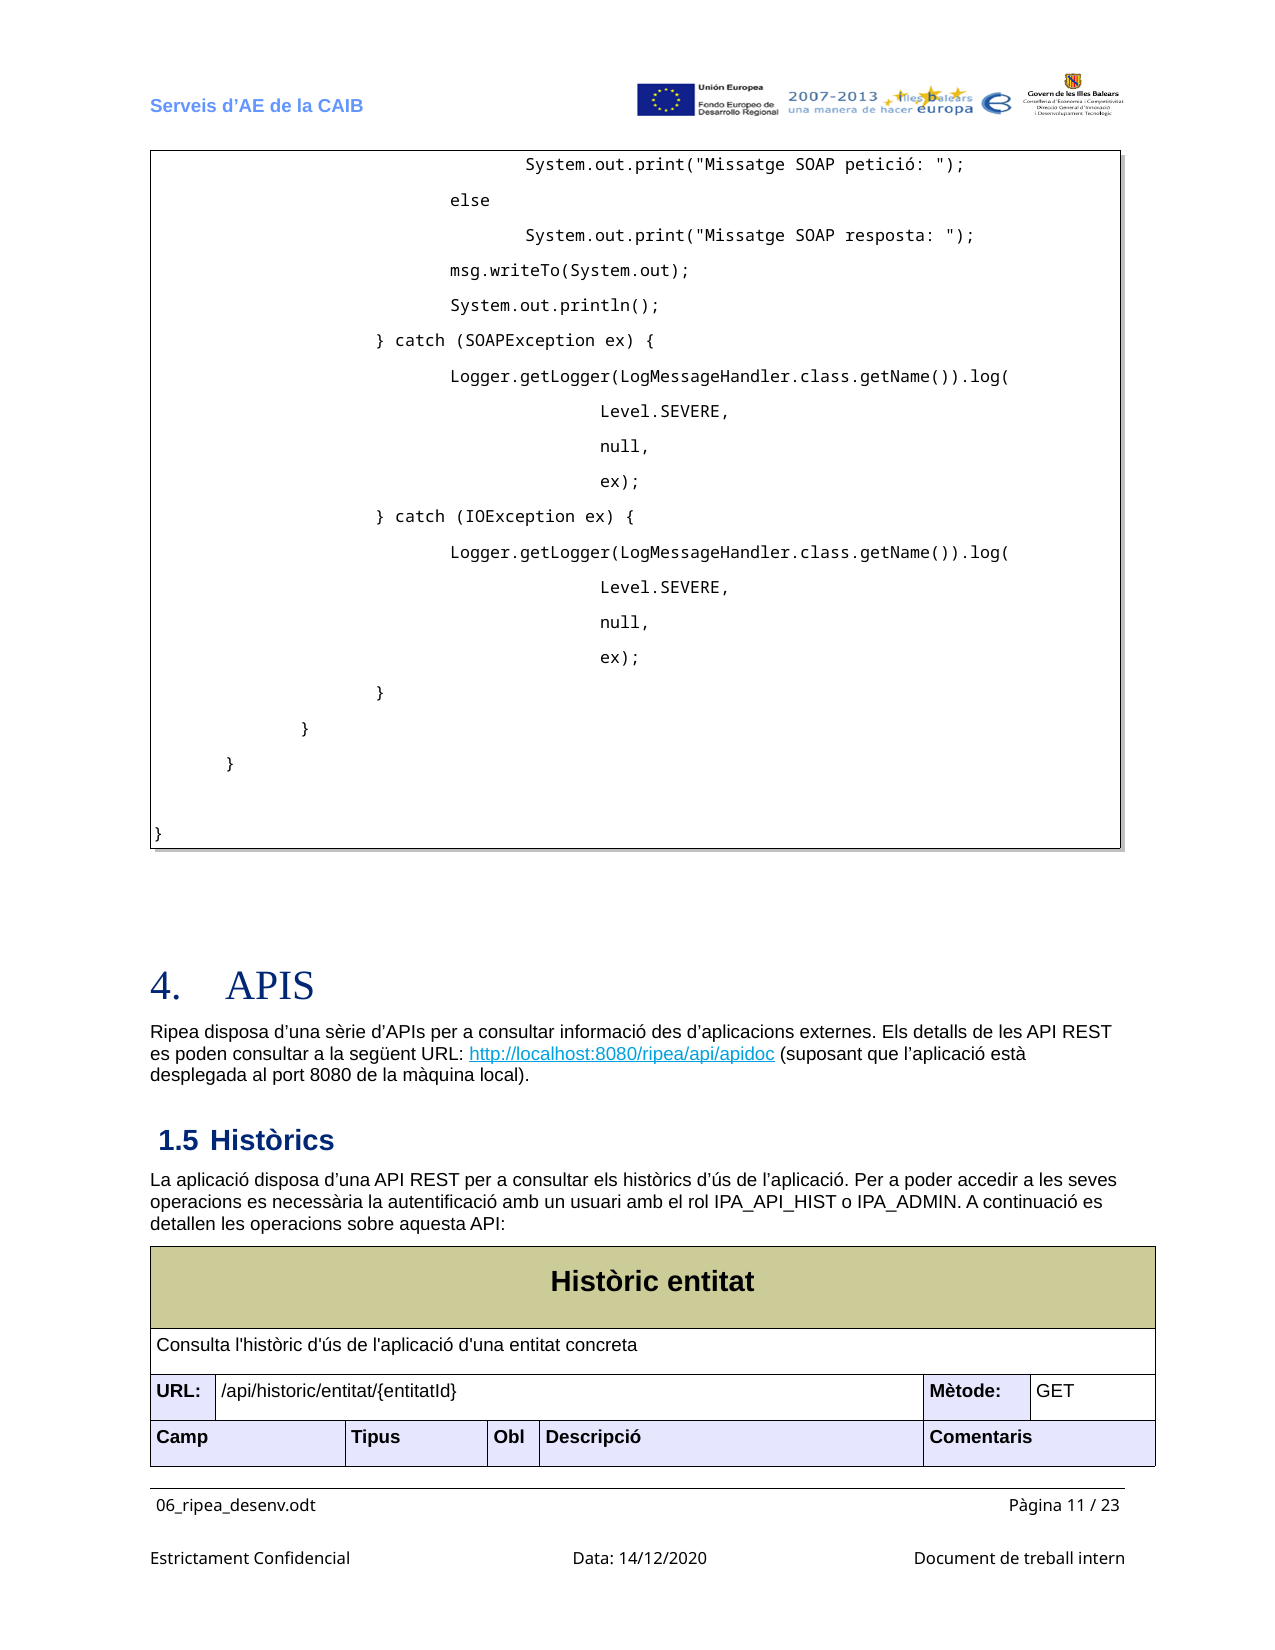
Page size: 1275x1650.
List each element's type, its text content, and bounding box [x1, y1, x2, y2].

text msg.writeTo(System.out); [151, 256, 1120, 281]
subtitle APIS [150, 961, 1125, 1008]
text Logger.getLogger(LogMessageHandler.class.getName()).log( [151, 537, 1120, 563]
text System.out.print("Missatge SOAP petició: "); [151, 151, 1120, 176]
table_cell /api/historic/entitat/{entitatId} [216, 1375, 923, 1420]
text } [151, 678, 1120, 704]
table_cell Camp [151, 1421, 345, 1466]
text ex); [151, 643, 1120, 669]
text Level.SEVERE, [151, 572, 1120, 598]
table_header Històric entitat [151, 1247, 1155, 1328]
table_cell URL: [151, 1375, 215, 1420]
text null, [151, 432, 1120, 457]
text } catch (SOAPException ex) { [151, 326, 1120, 352]
table_cell GET [1031, 1375, 1155, 1420]
text } [151, 748, 1120, 774]
text null, [151, 608, 1120, 633]
text System.out.println(); [151, 291, 1120, 317]
table_cell Descripció [540, 1421, 923, 1466]
text } [151, 819, 1120, 848]
picture [636, 73, 1125, 116]
text Ripea disposa d’una sèrie d’APIs per a consultar informació des d’aplicacions externes. Els detalls de les API REST es poden consultar a la següent URL: http://localhost:8080/ripea/api/apidoc (suposant que l’aplicació està desplegada al port 8080 de la màquina local). [150, 1021, 1125, 1086]
table_cell Mètode: [924, 1375, 1030, 1420]
text else [151, 185, 1120, 211]
table_cell Obl [488, 1421, 539, 1466]
text } [151, 713, 1120, 739]
text } catch (IOException ex) { [151, 502, 1120, 528]
text System.out.print("Missatge SOAP resposta: "); [151, 220, 1120, 246]
table_cell Consulta l'històric d'ús de l'aplicació d'una entitat concreta [151, 1329, 1155, 1374]
table_cell Tipus [346, 1421, 487, 1466]
text Level.SEVERE, [151, 396, 1120, 422]
table_cell Comentaris [924, 1421, 1155, 1466]
text ex); [151, 467, 1120, 493]
text La aplicació disposa d’una API REST per a consultar els històrics d’ús de l’aplicació. Per a poder accedir a les seves operacions es necessària la autentificació amb un usuari amb el rol IPA_API_HIST o IPA_ADMIN. A continuació es detallen les operacions sobre aquesta API: [150, 1169, 1125, 1234]
text Logger.getLogger(LogMessageHandler.class.getName()).log( [151, 361, 1120, 387]
subtitle Històrics [150, 1123, 1125, 1157]
